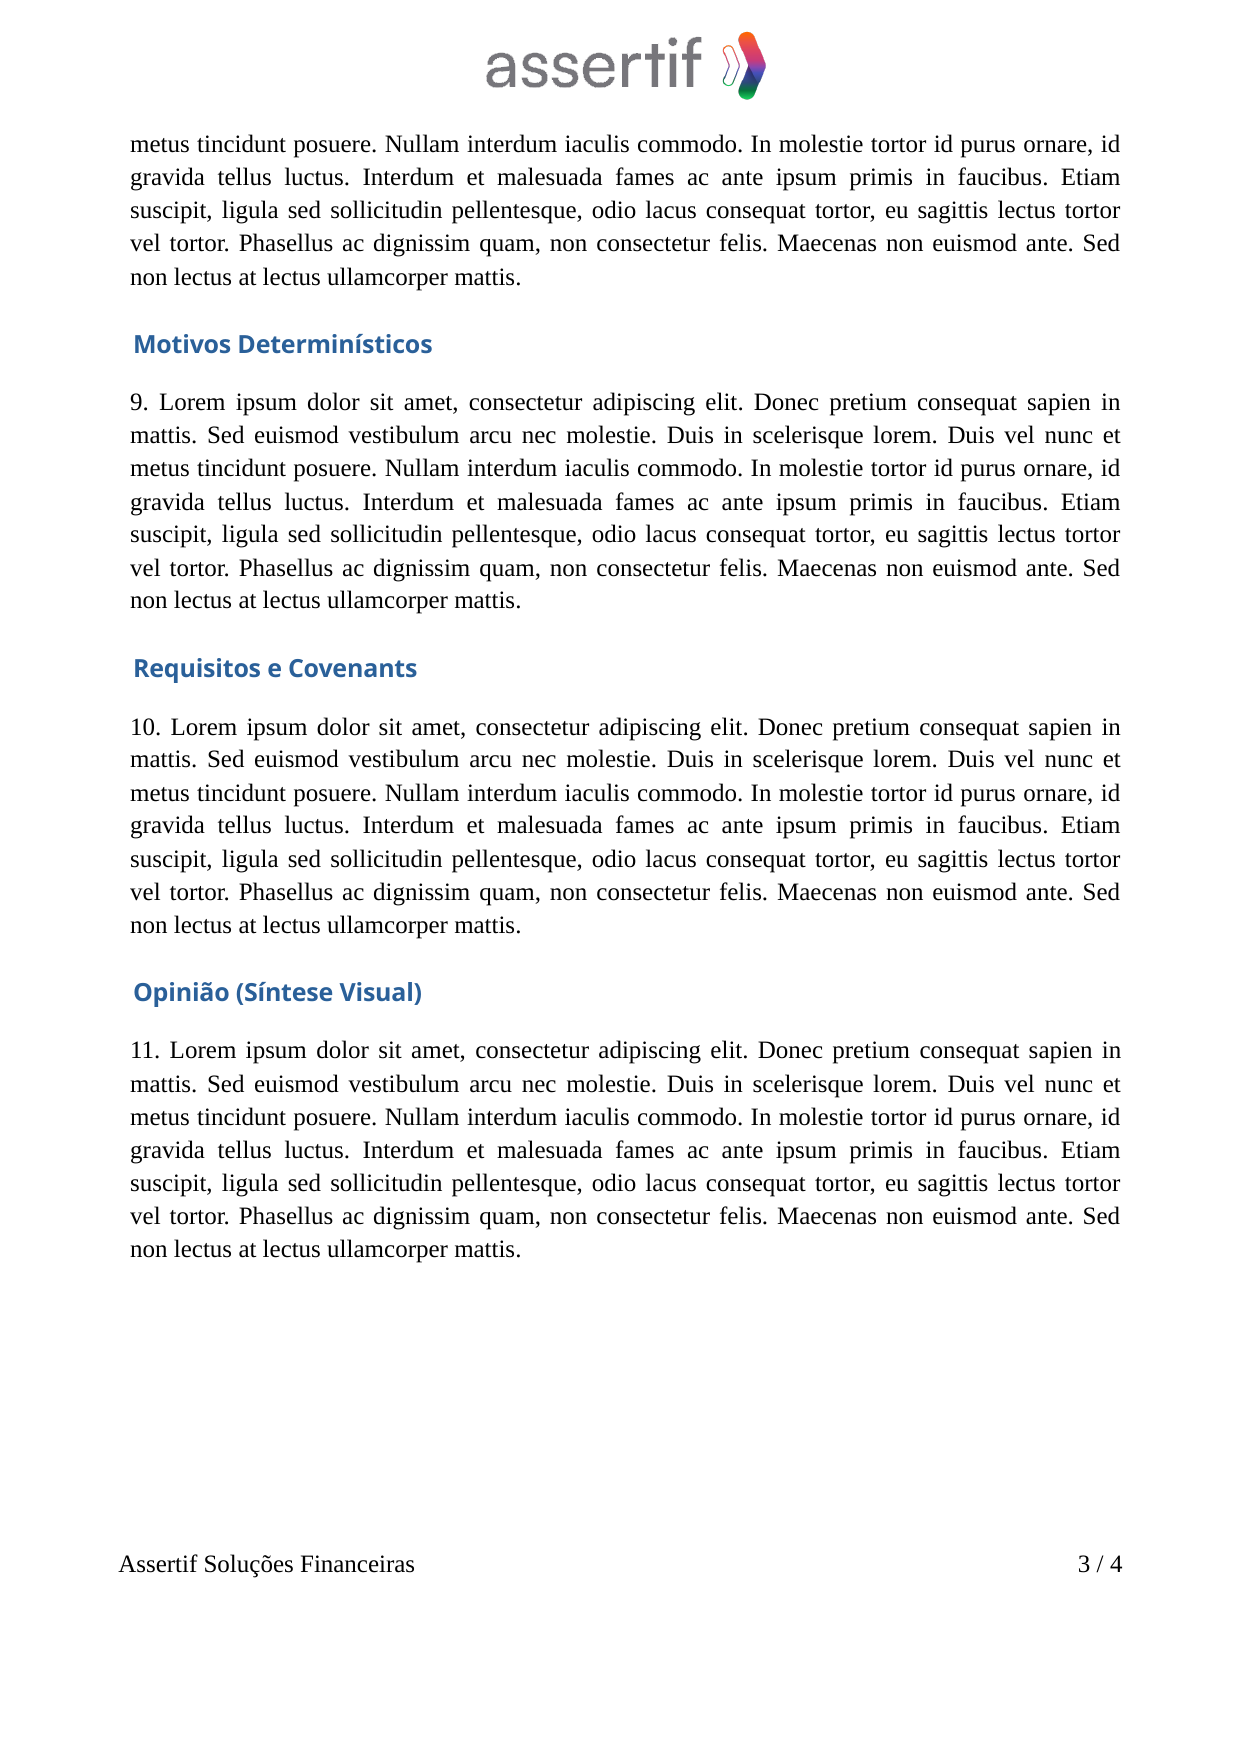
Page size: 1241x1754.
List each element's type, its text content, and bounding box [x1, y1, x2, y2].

text metus tincidunt posuere. Nullam interdum iaculis commodo. In molestie tortor id purus ornare, id gravida tellus luctus. Interdum et malesuada fames ac ante ipsum primis in faucibus. Etiam suscipit, ligula sed sollicitudin pellentesque, odio lacus consequat tortor, eu sagittis lectus tortor vel tortor. Phasellus ac dignissim quam, non consectetur felis. Maecenas non euismod ante. Sed non lectus at lectus ullamcorper mattis. [130, 129, 1122, 290]
text 10. Lorem ipsum dolor sit amet, consectetur adipiscing elit. Donec pretium consequat sapien in mattis. Sed euismod vestibulum arcu nec molestie. Duis in scelerisque lorem. Duis vel nunc et metus tincidunt posuere. Nullam interdum iaculis commodo. In molestie tortor id purus ornare, id gravida tellus luctus. Interdum et malesuada fames ac ante ipsum primis in faucibus. Etiam suscipit, ligula sed sollicitudin pellentesque, odio lacus consequat tortor, eu sagittis lectus tortor vel tortor. Phasellus ac dignissim quam, non consectetur felis. Maecenas non euismod ante. Sed non lectus at lectus ullamcorper mattis. [130, 712, 1122, 938]
subtitle Opinião (Síntese Visual) [130, 972, 1122, 1012]
subtitle Requisitos e Covenants [130, 648, 1122, 688]
text 9. Lorem ipsum dolor sit amet, consectetur adipiscing elit. Donec pretium consequat sapien in mattis. Sed euismod vestibulum arcu nec molestie. Duis in scelerisque lorem. Duis vel nunc et metus tincidunt posuere. Nullam interdum iaculis commodo. In molestie tortor id purus ornare, id gravida tellus luctus. Interdum et malesuada fames ac ante ipsum primis in faucibus. Etiam suscipit, ligula sed sollicitudin pellentesque, odio lacus consequat tortor, eu sagittis lectus tortor vel tortor. Phasellus ac dignissim quam, non consectetur felis. Maecenas non euismod ante. Sed non lectus at lectus ullamcorper mattis. [130, 387, 1122, 614]
subtitle Motivos Determinísticos [130, 324, 1122, 364]
picture [483, 28, 794, 103]
text 11. Lorem ipsum dolor sit amet, consectetur adipiscing elit. Donec pretium consequat sapien in mattis. Sed euismod vestibulum arcu nec molestie. Duis in scelerisque lorem. Duis vel nunc et metus tincidunt posuere. Nullam interdum iaculis commodo. In molestie tortor id purus ornare, id gravida tellus luctus. Interdum et malesuada fames ac ante ipsum primis in faucibus. Etiam suscipit, ligula sed sollicitudin pellentesque, odio lacus consequat tortor, eu sagittis lectus tortor vel tortor. Phasellus ac dignissim quam, non consectetur felis. Maecenas non euismod ante. Sed non lectus at lectus ullamcorper mattis. [130, 1036, 1122, 1262]
